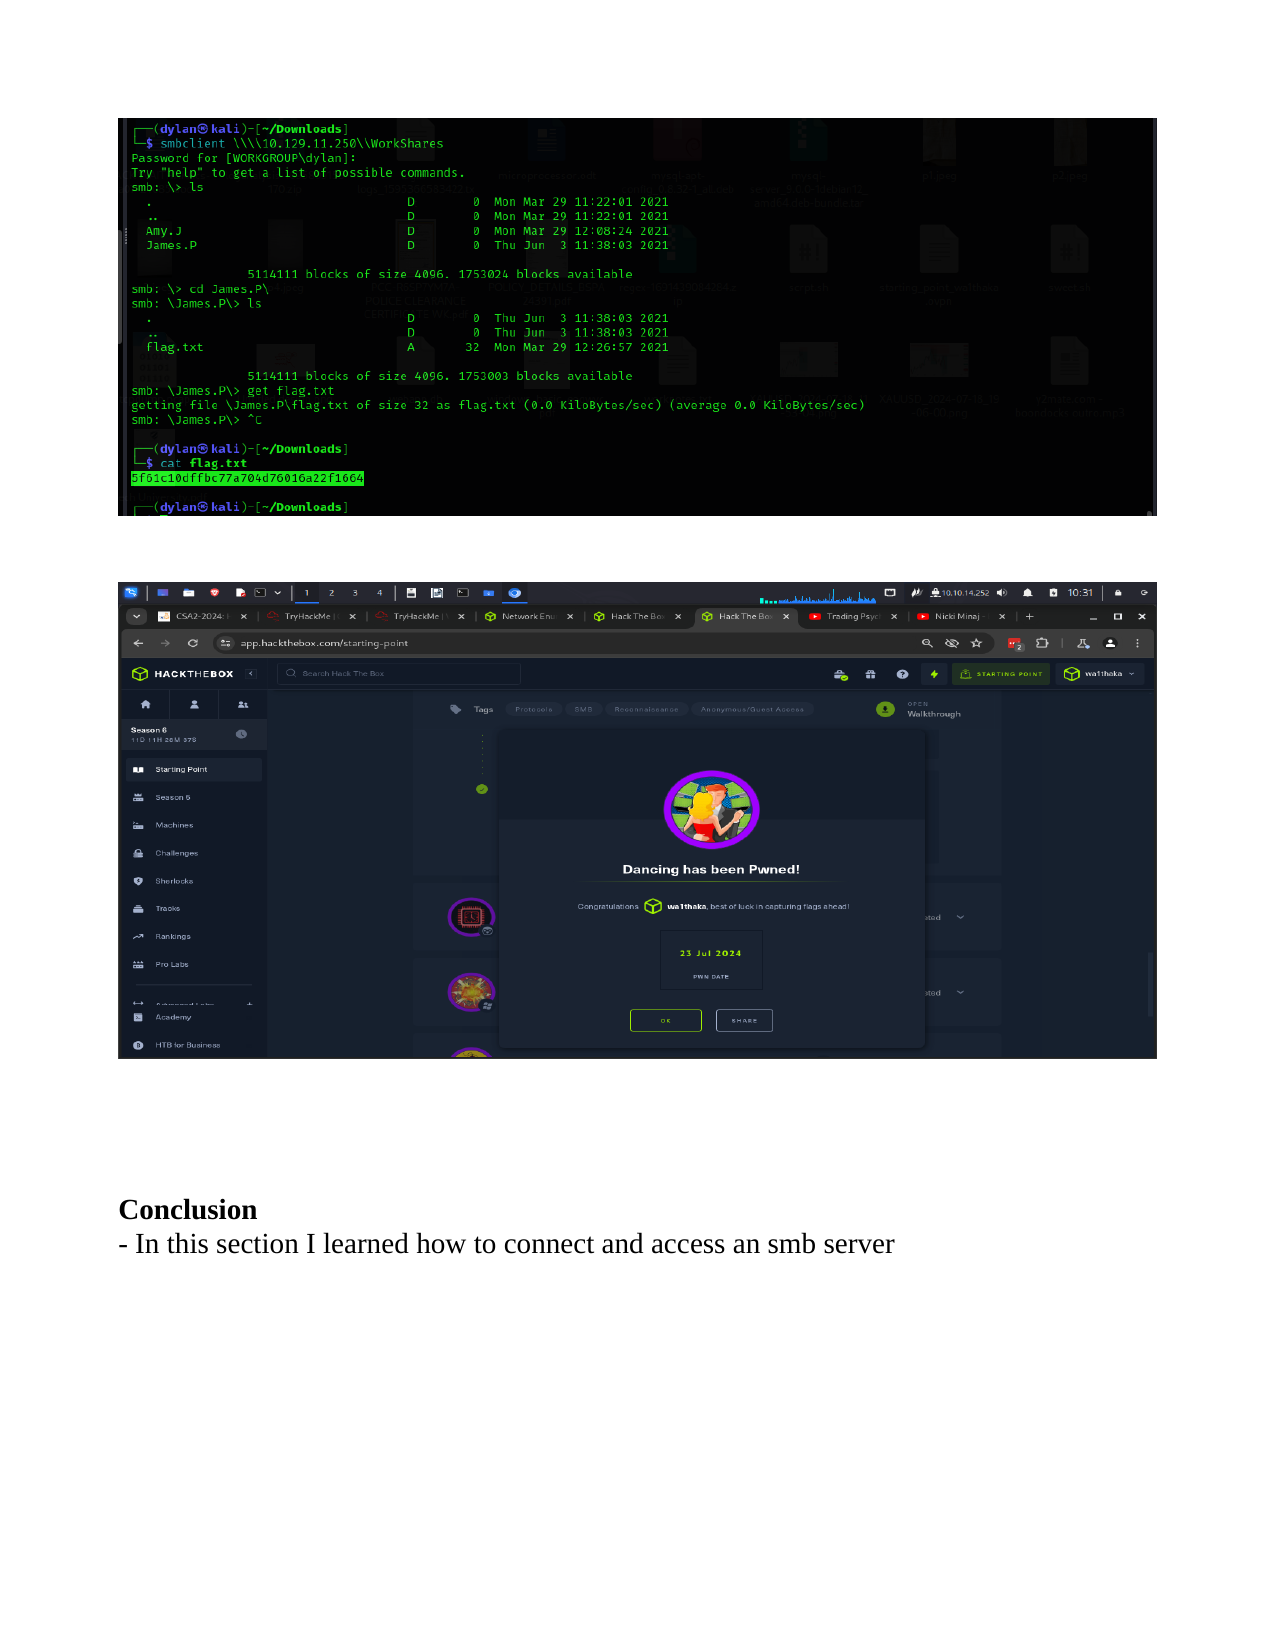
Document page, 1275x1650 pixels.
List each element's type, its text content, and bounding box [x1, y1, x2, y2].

text - In this section I learned how to connect and access an smb server [118, 1226, 1157, 1259]
picture [118, 582, 1157, 1059]
picture [118, 118, 1157, 516]
text Conclusion [118, 1192, 1157, 1226]
